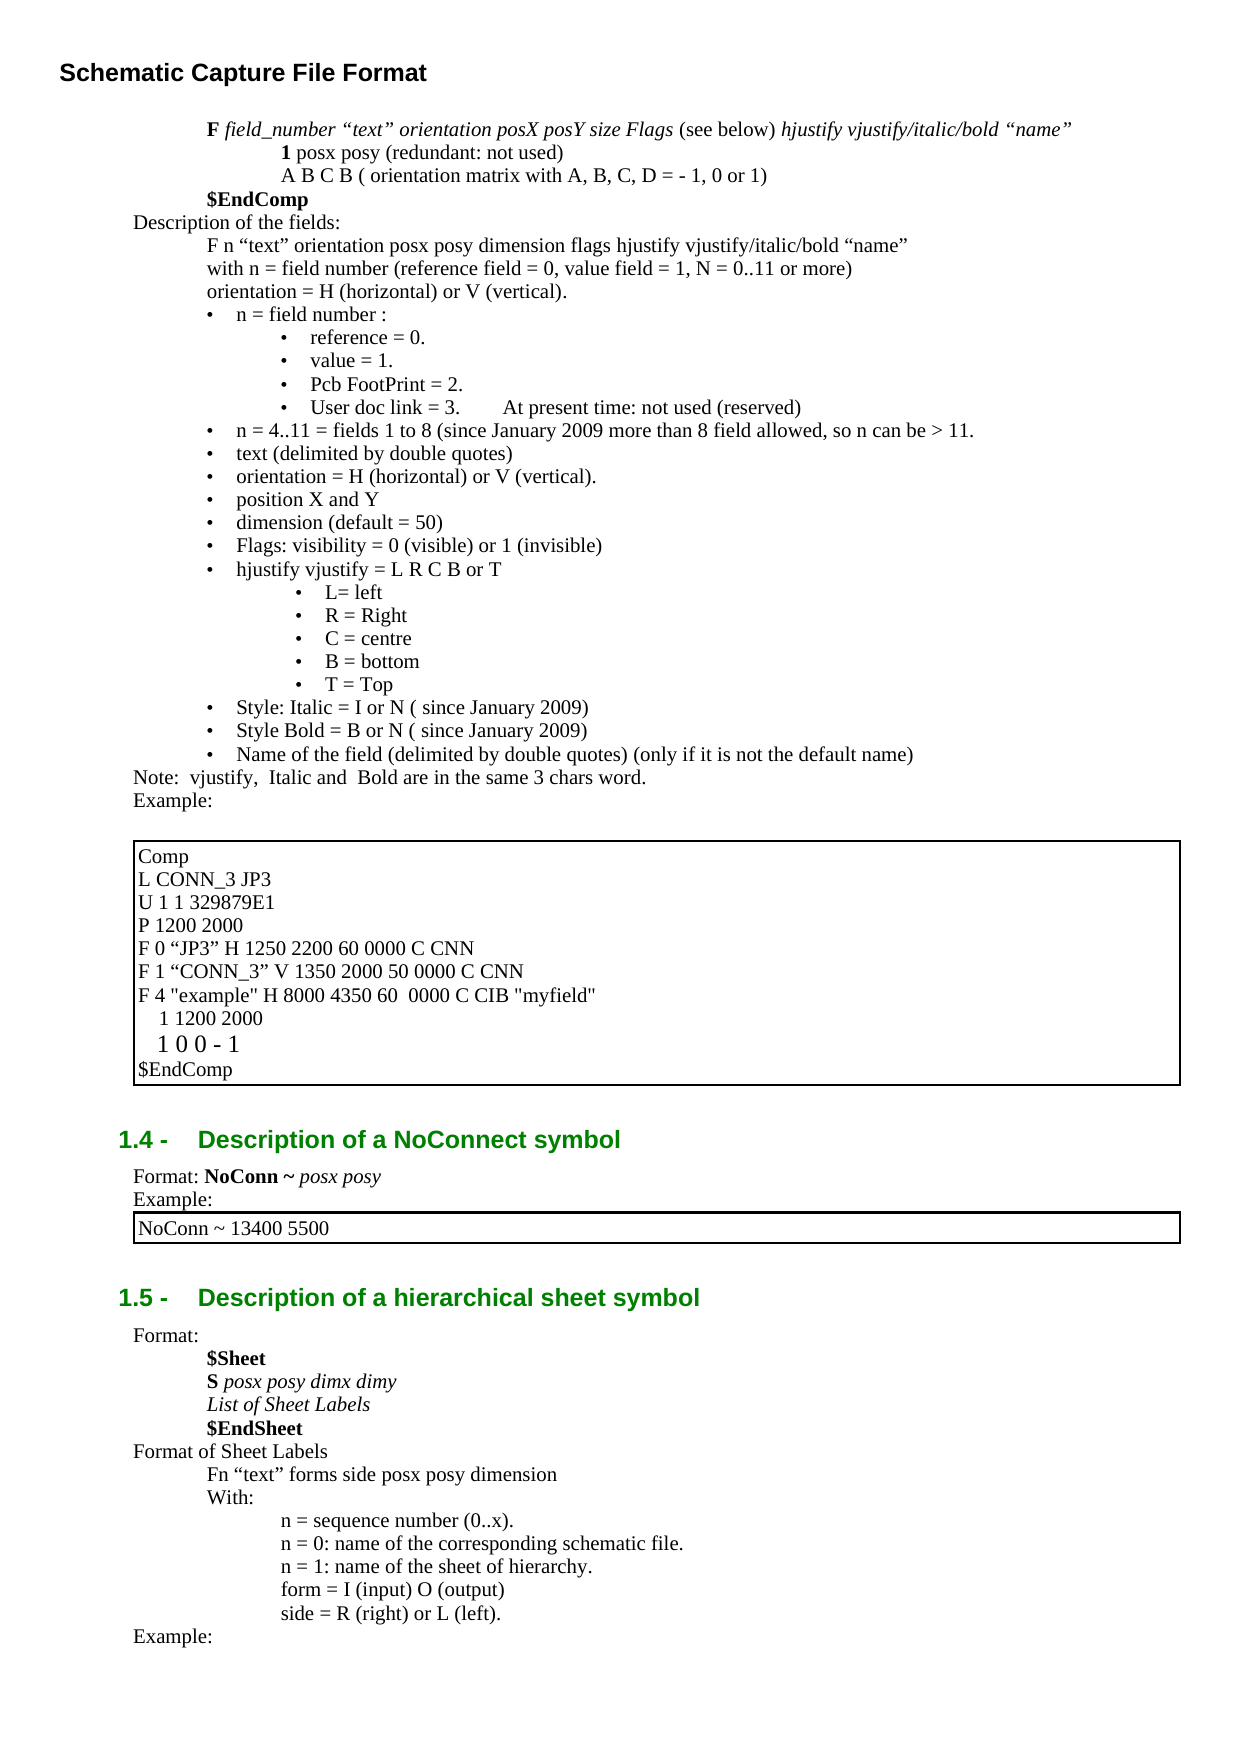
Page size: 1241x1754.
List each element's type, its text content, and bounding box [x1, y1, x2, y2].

text $EndComp [207, 187, 1181, 211]
text With: [207, 1486, 1181, 1509]
list position X and Y [207, 488, 1181, 511]
list Name of the field (delimited by double quotes) (only if it is not the default name) [207, 742, 1181, 766]
text F n “text” orientation posx posy dimension flags hjustify vjustify/italic/bold “name” [207, 234, 1181, 257]
text n = sequence number (0..x). [281, 1509, 1181, 1532]
subtitle Description of a hierarchical sheet symbol [118, 1284, 1181, 1312]
list L= left [295, 581, 1181, 604]
text P 1200 2000 [135, 909, 1179, 932]
text n = 1: name of the sheet of hierarchy. [281, 1555, 1181, 1578]
text F field_number “text” orientation posX posY size Flags (see below) hjustify vjustify/italic/bold “name” [207, 118, 1181, 141]
text Example: [133, 1188, 1181, 1211]
list B = bottom [295, 650, 1181, 673]
text F 0 “JP3” H 1250 2200 60 0000 C CNN [135, 932, 1179, 955]
text List of Sheet Labels [207, 1393, 1181, 1416]
list value = 1. [281, 349, 1181, 372]
text Description of the fields: [133, 211, 1181, 234]
list reference = 0. [281, 326, 1181, 349]
text F 1 “CONN_3” V 1350 2000 50 0000 C CNN [135, 955, 1179, 978]
text n = 0: name of the corresponding schematic file. [281, 1532, 1181, 1555]
text $EndSheet [207, 1416, 1181, 1439]
list Style: Italic = I or N ( since January 2009) [207, 696, 1181, 719]
text Format: NoConn ~ posx posy [133, 1165, 1181, 1188]
list R = Right [295, 604, 1181, 627]
list Flags: visibility = 0 (visible) or 1 (invisible) [207, 534, 1181, 557]
text $Sheet [207, 1347, 1181, 1370]
text Format of Sheet Labels [133, 1439, 1181, 1463]
text F 4 "example" H 8000 4350 60 0000 C CIB "myfield" [135, 978, 1179, 1002]
text Example: [133, 789, 1181, 812]
list C = centre [295, 627, 1181, 650]
list dimension (default = 50) [207, 511, 1181, 534]
text 1 1200 2000 [135, 1002, 1179, 1025]
list User doc link = 3. At present time: not used (reserved) [281, 396, 1181, 419]
text orientation = H (horizontal) or V (vertical). [207, 280, 1181, 303]
text U 1 1 329879E1 [135, 886, 1179, 909]
text Note: vjustify, Italic and Bold are in the same 3 chars word. [133, 766, 1181, 789]
text L CONN_3 JP3 [135, 863, 1179, 886]
subtitle Description of a NoConnect symbol [118, 1126, 1181, 1153]
text Fn “text” forms side posx posy dimension [207, 1463, 1181, 1486]
list orientation = H (horizontal) or V (vertical). [207, 465, 1181, 488]
list Pcb FootPrint = 2. [281, 372, 1181, 396]
text form = I (input) O (output) [281, 1578, 1181, 1601]
text Format: [133, 1324, 1181, 1347]
text 1 0 0 - 1 [135, 1025, 1179, 1053]
list Style Bold = B or N ( since January 2009) [207, 719, 1181, 742]
text 1 posx posy (redundant: not used) [281, 141, 1181, 164]
text Example: [133, 1624, 1181, 1648]
list hjustify vjustify = L R C B or T [207, 557, 1181, 581]
list n = 4..11 = fields 1 to 8 (since January 2009 more than 8 field allowed, so n can be > 11. [207, 419, 1181, 442]
text Comp [135, 842, 1179, 863]
list text (delimited by double quotes) [207, 442, 1181, 465]
list n = field number : [207, 303, 1181, 326]
text side = R (right) or L (left). [281, 1601, 1181, 1624]
text NoConn ~ 13400 5500 [135, 1214, 1179, 1242]
text A B C B ( orientation matrix with A, B, C, D = - 1, 0 or 1) [281, 164, 1181, 187]
text with n = field number (reference field = 0, value field = 1, N = 0..11 or more) [207, 257, 1181, 280]
text S posx posy dimx dimy [207, 1370, 1181, 1393]
text $EndComp [135, 1053, 1179, 1084]
list T = Top [295, 673, 1181, 696]
